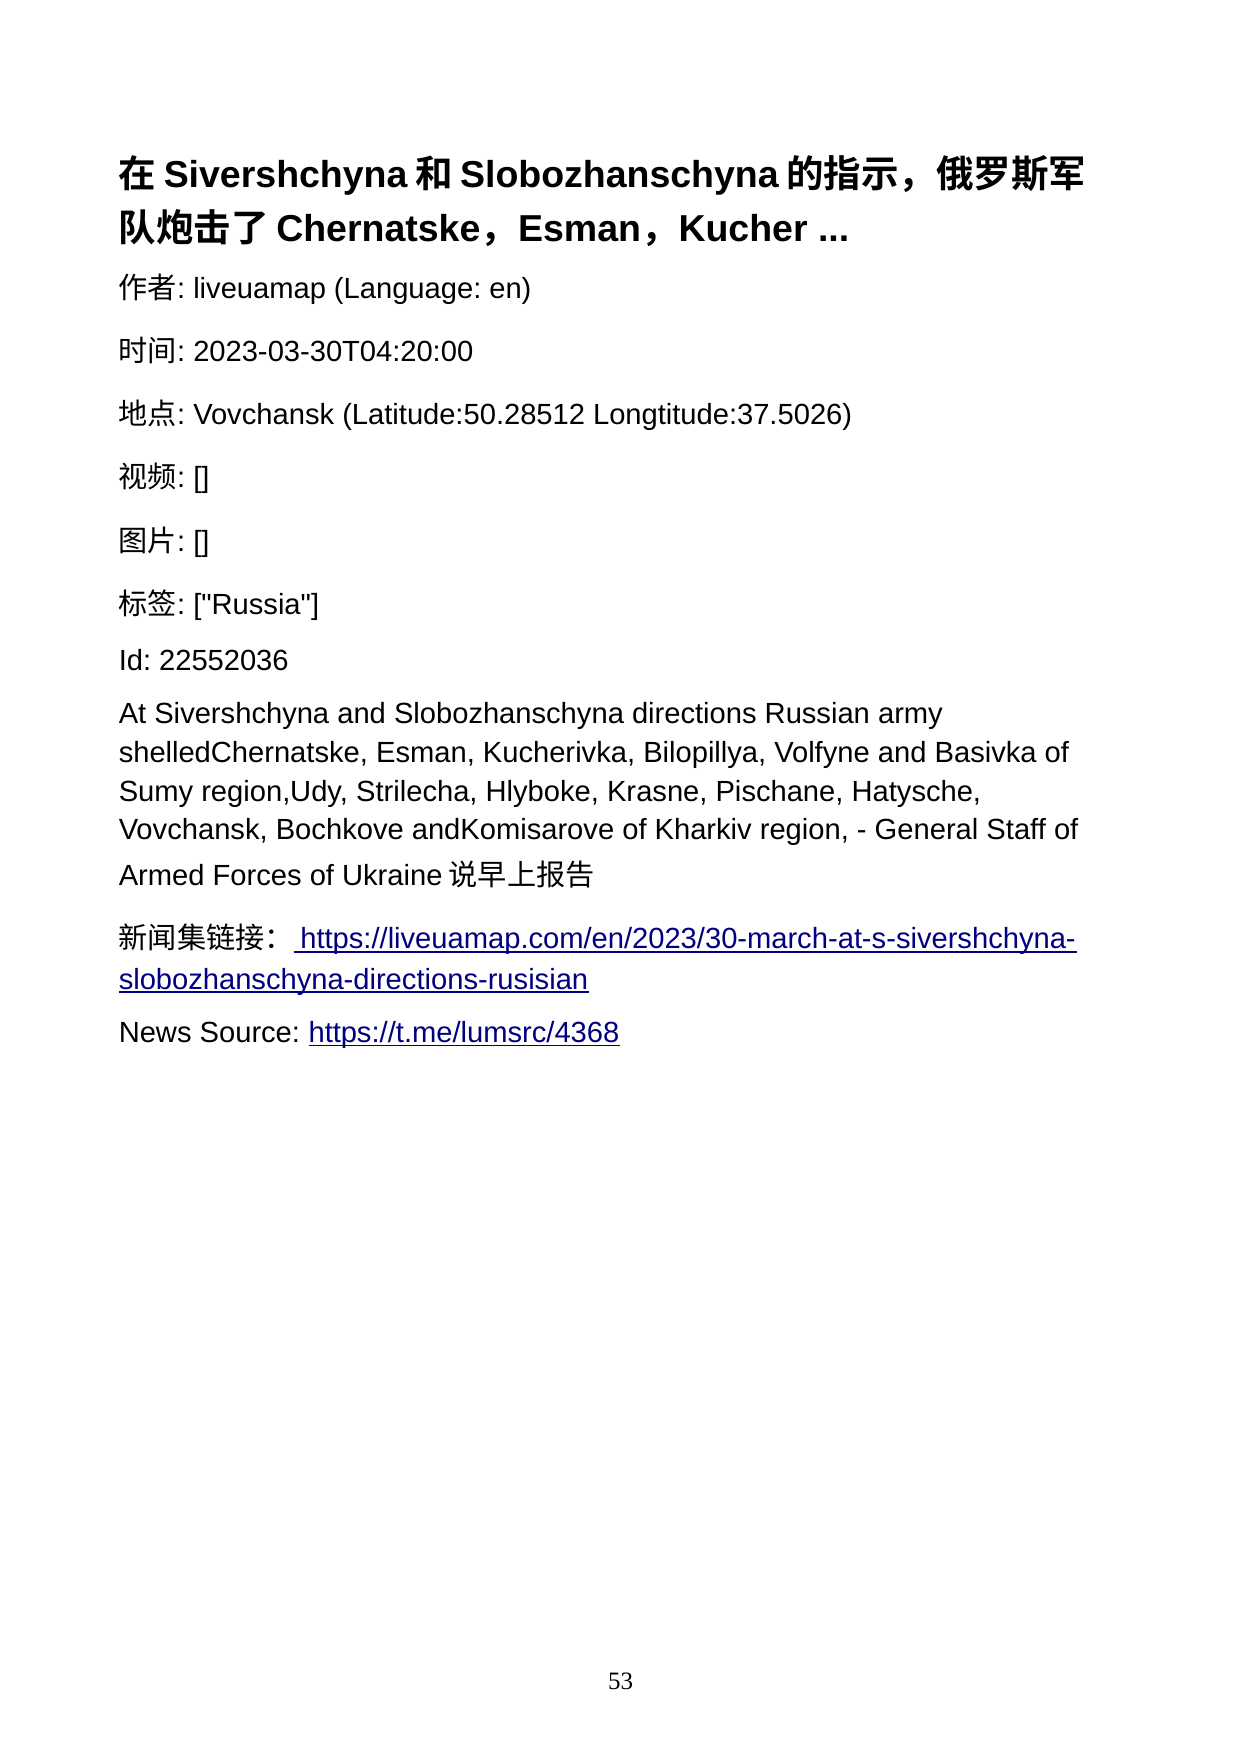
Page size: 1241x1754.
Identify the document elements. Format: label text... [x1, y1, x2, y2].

text 作者: liveuamap (Language: en) [118, 264, 1122, 307]
text News Source: https://t.me/lumsrc/4368 [118, 1015, 1122, 1049]
text 地点: Vovchansk (Latitude:50.28512 Longtitude:37.5026) [118, 391, 1122, 433]
text At Sivershchyna and Slobozhanschyna directions Russian army shelledChernatske, Esman, Kucherivka, Bilopillya, Volfyne and Basivka of Sumy region,Udy, Strilecha, Hlyboke, Krasne, Pischane, Hatysche, Vovchansk, Bochkove andKomisarove of Kharkiv region, - General Staff of Armed Forces of Ukraine说早上报告 [118, 696, 1122, 894]
text 视频: [] [118, 454, 1122, 496]
text 图片: [] [118, 517, 1122, 559]
text 新闻集链接： https://liveuamap.com/en/2023/30-march-at-s-sivershchyna-slobozhanschyna-directions-rusisian [118, 915, 1122, 996]
subtitle 在Sivershchyna和Slobozhanschyna的指示，俄罗斯军队炮击了Chernatske，Esman，Kucher ... [118, 143, 1122, 252]
text Id: 22552036 [118, 643, 1122, 677]
text 标签: ["Russia"] [118, 580, 1122, 622]
text 时间: 2023-03-30T04:20:00 [118, 328, 1122, 370]
